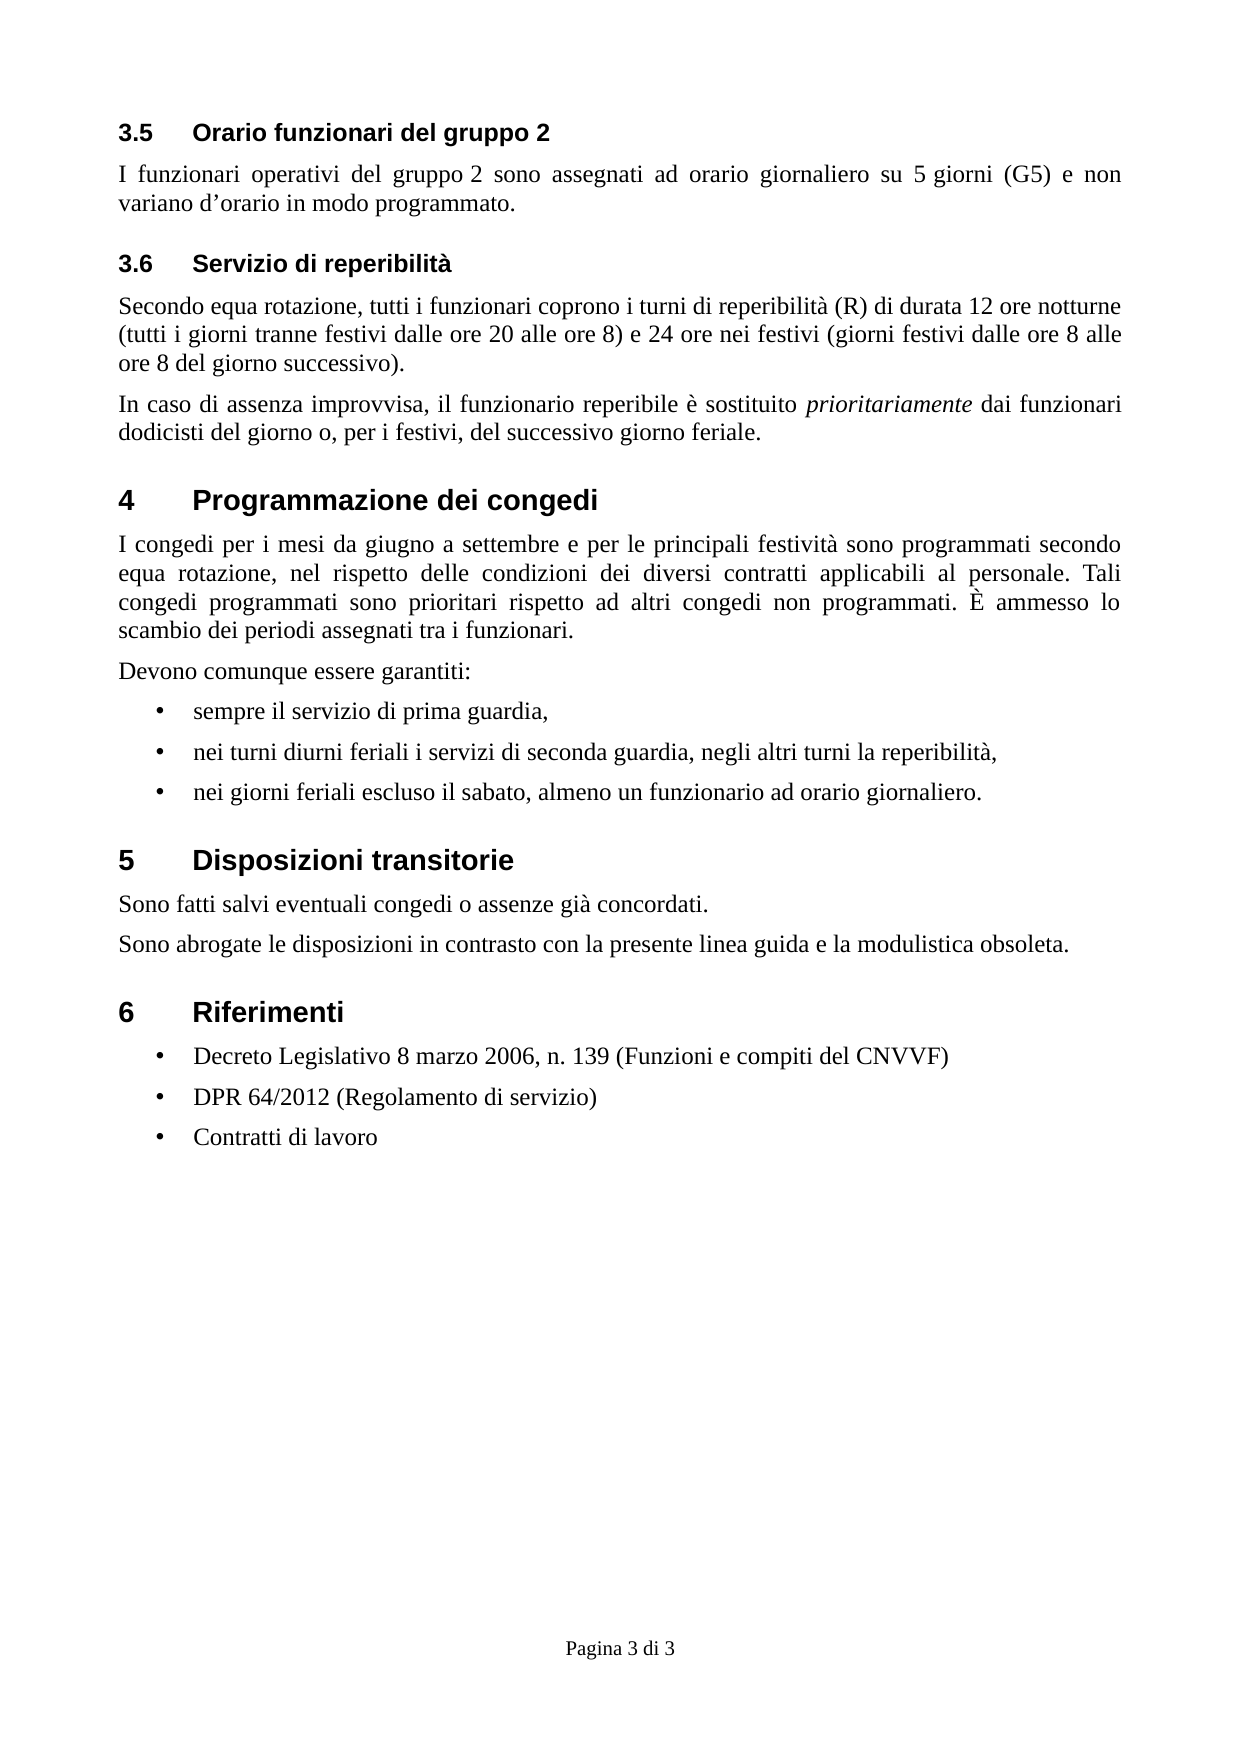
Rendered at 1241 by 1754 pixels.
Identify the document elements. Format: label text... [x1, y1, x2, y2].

text I funzionari operativi del gruppo 2 sono assegnati ad orario giornaliero su 5 giorni (G5) e non variano d’orario in modo programmato. [118, 159, 1122, 217]
subtitle Riferimenti [118, 995, 1122, 1028]
list Decreto Legislativo 8 marzo 2006, n. 139 (Funzioni e compiti del CNVVF) [156, 1041, 1122, 1070]
subtitle Orario funzionari del gruppo 2 [118, 118, 1122, 147]
text Devono comunque essere garantiti: [118, 656, 1122, 684]
subtitle Programmazione dei congedi [118, 483, 1122, 517]
text Sono fatti salvi eventuali congedi o assenze già concordati. [118, 889, 1122, 918]
text I congedi per i mesi da giugno a settembre e per le principali festività sono programmati secondo equa rotazione, nel rispetto delle condizioni dei diversi contratti applicabili al personale. Tali congedi programmati sono prioritari rispetto ad altri congedi non programmati. È ammesso lo scambio dei periodi assegnati tra i funzionari. [118, 529, 1122, 644]
text Sono abrogate le disposizioni in contrasto con la presente linea guida e la modulistica obsoleta. [118, 929, 1122, 958]
list DPR 64/2012 (Regolamento di servizio) [156, 1082, 1122, 1110]
list Contratti di lavoro [156, 1122, 1122, 1151]
subtitle Servizio di reperibilità [118, 249, 1122, 278]
list nei turni diurni feriali i servizi di seconda guardia, negli altri turni la reperibilità, [156, 737, 1122, 766]
text In caso di assenza improvvisa, il funzionario reperibile è sostituito prioritariamente dai funzionari dodicisti del giorno o, per i festivi, del successivo giorno feriale. [118, 389, 1122, 446]
list sempre il servizio di prima guardia, [156, 696, 1122, 725]
subtitle Disposizioni transitorie [118, 843, 1122, 876]
text Secondo equa rotazione, tutti i funzionari coprono i turni di reperibilità (R) di durata 12 ore notturne (tutti i giorni tranne festivi dalle ore 20 alle ore 8) e 24 ore nei festivi (giorni festivi dalle ore 8 alle ore 8 del giorno successivo). [118, 291, 1122, 377]
list nei giorni feriali escluso il sabato, almeno un funzionario ad orario giornaliero. [156, 777, 1122, 806]
